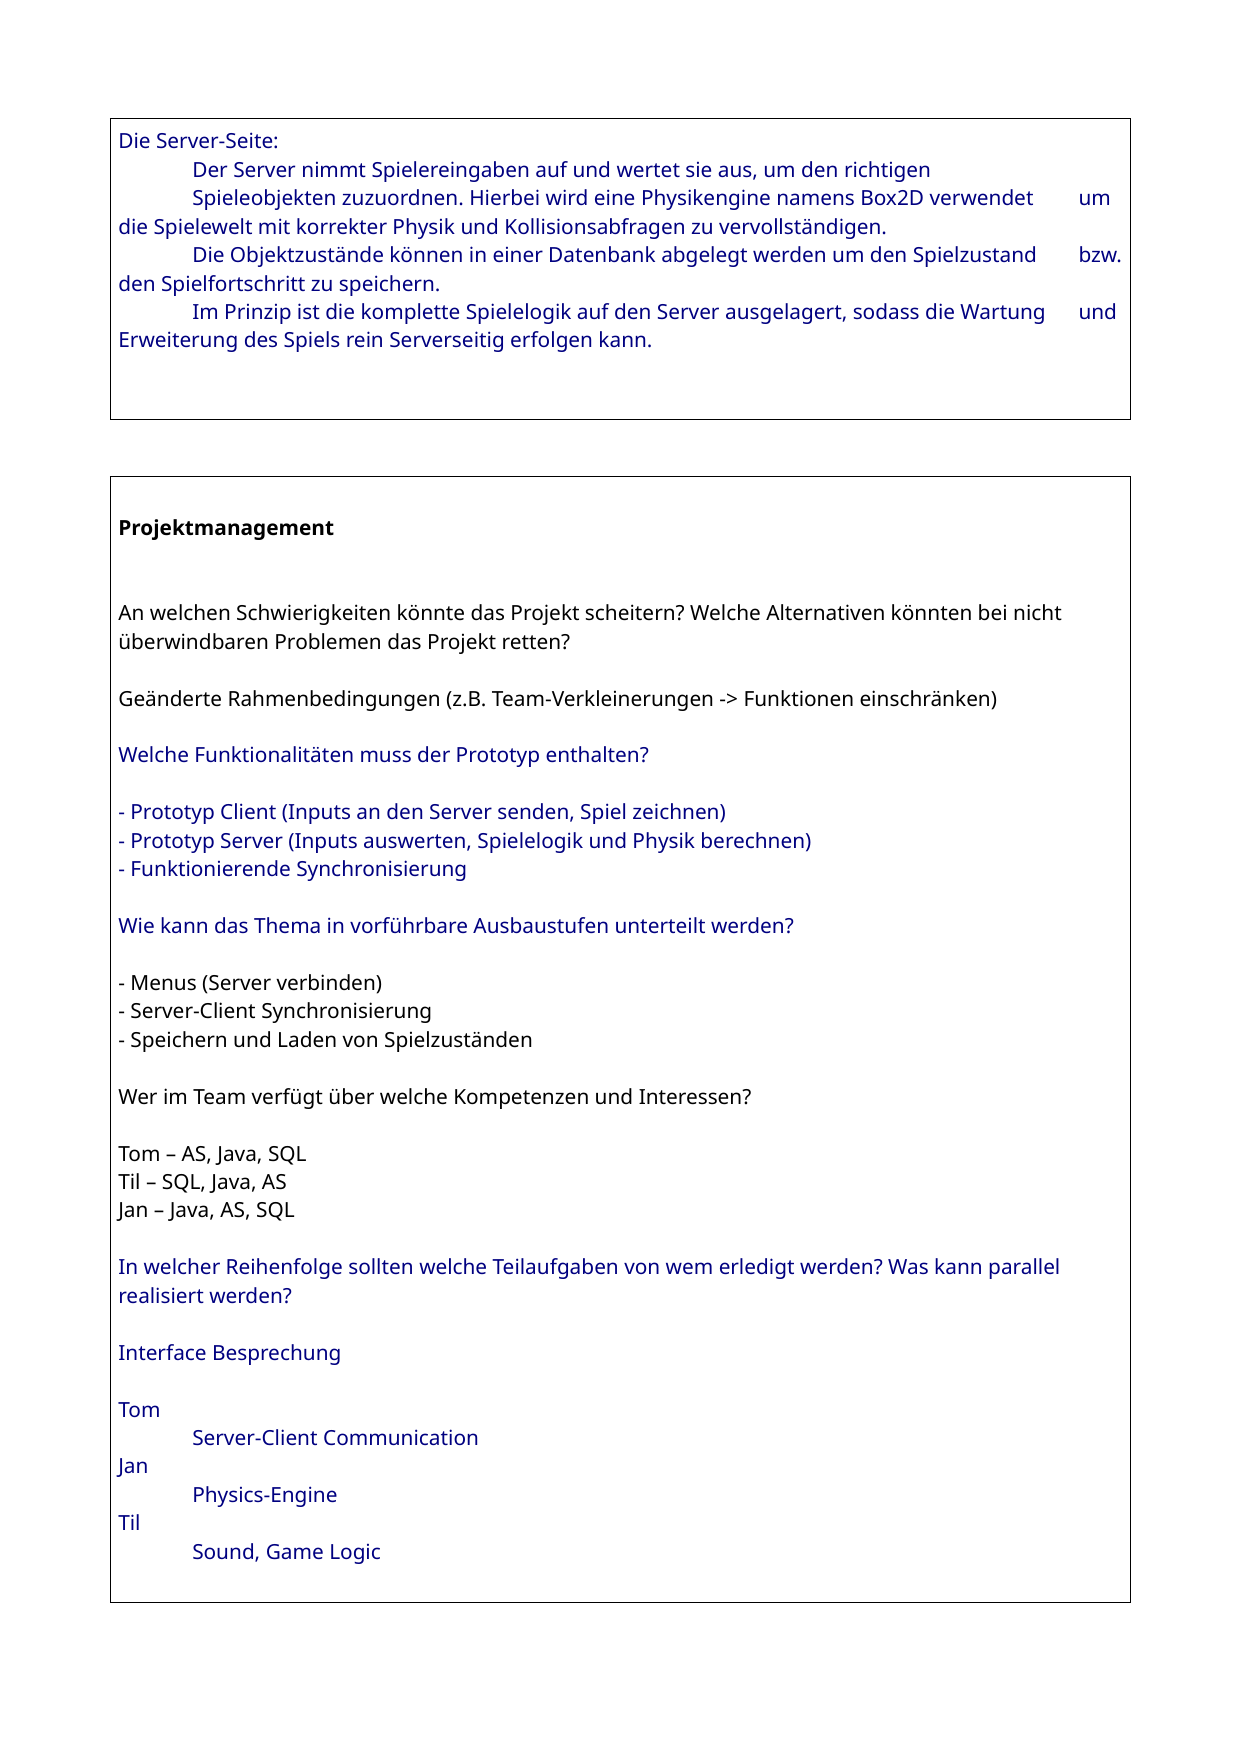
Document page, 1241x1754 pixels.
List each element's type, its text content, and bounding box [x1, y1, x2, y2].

text Wer im Team verfügt über welche Kompetenzen und Interessen? [118, 1082, 1122, 1110]
text Projektmanagement [118, 513, 1122, 542]
text - Funktionierende Synchronisierung [118, 854, 1122, 883]
text Geänderte Rahmenbedingungen (z.B. Team-Verkleinerungen -> Funktionen einschränken) [118, 684, 1122, 712]
text Der Server nimmt Spielereingaben auf und wertet sie aus, um den richtigen Spieleobjekten zuzuordnen. Hierbei wird eine Physikengine namens Box2D verwendet um die Spielewelt mit korrekter Physik und Kollisionsabfragen zu vervollständigen. [118, 155, 1122, 240]
text - Speichern und Laden von Spielzuständen [118, 1025, 1122, 1053]
text Wie kann das Thema in vorführbare Ausbaustufen unterteilt werden? [118, 911, 1122, 940]
text Die Server-Seite: [111, 119, 1130, 155]
text - Prototyp Server (Inputs auswerten, Spielelogik und Physik berechnen) [118, 826, 1122, 854]
text Tom – AS, Java, SQL [118, 1139, 1122, 1167]
text In welcher Reihenfolge sollten welche Teilaufgaben von wem erledigt werden? Was kann parallel realisiert werden? [118, 1252, 1122, 1309]
text - Prototyp Client (Inputs an den Server senden, Spiel zeichnen) [118, 797, 1122, 826]
text Jan – Java, AS, SQL [118, 1196, 1122, 1224]
text Physics-Engine [118, 1480, 1122, 1508]
text Til [118, 1508, 1122, 1537]
text An welchen Schwierigkeiten könnte das Projekt scheitern? Welche Alternativen könnten bei nicht überwindbaren Problemen das Projekt retten? [118, 598, 1122, 655]
text Tom [118, 1395, 1122, 1423]
text Interface Besprechung [118, 1338, 1122, 1366]
text Jan [118, 1452, 1122, 1480]
text Im Prinzip ist die komplette Spielelogik auf den Server ausgelagert, sodass die Wartung und Erweiterung des Spiels rein Serverseitig erfolgen kann. [118, 297, 1122, 354]
text Die Objektzustände können in einer Datenbank abgelegt werden um den Spielzustand bzw. den Spielfortschritt zu speichern. [118, 240, 1122, 297]
text Welche Funktionalitäten muss der Prototyp enthalten? [118, 741, 1122, 769]
text Server-Client Communication [118, 1423, 1122, 1452]
text - Menus (Server verbinden) [118, 968, 1122, 997]
text Sound, Game Logic [118, 1537, 1122, 1565]
text Til – SQL, Java, AS [118, 1167, 1122, 1196]
text - Server-Client Synchronisierung [118, 997, 1122, 1025]
